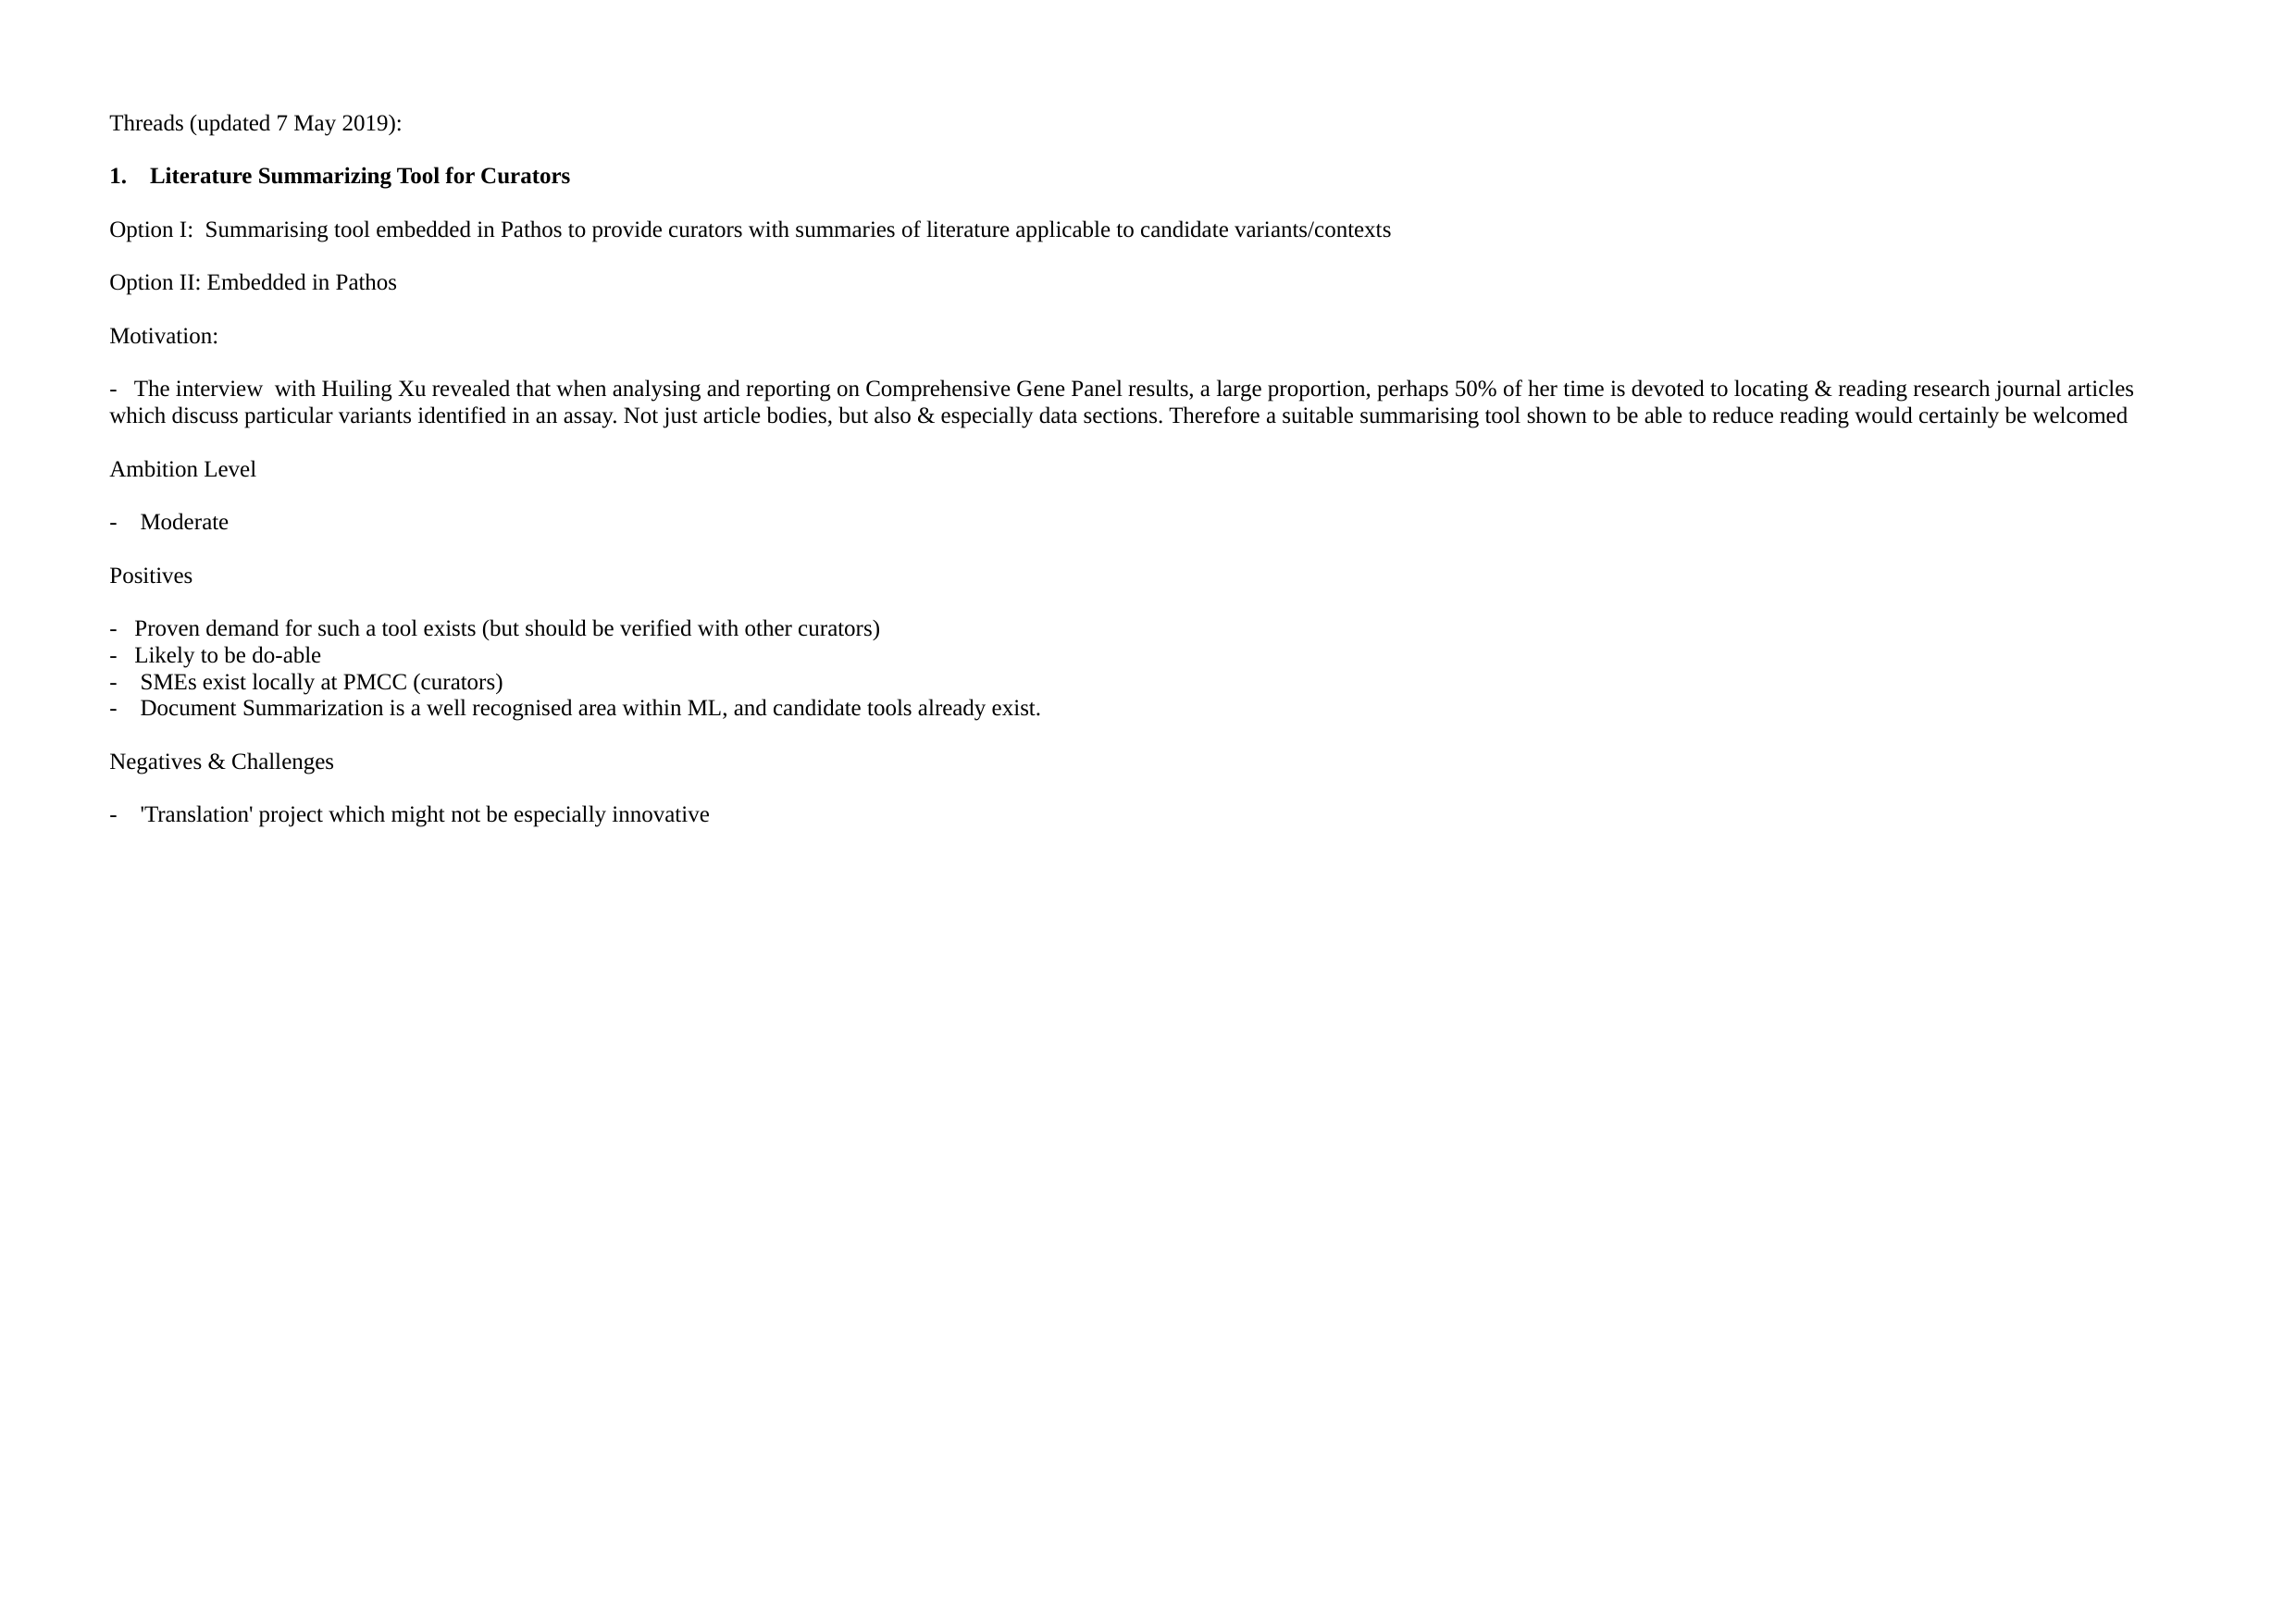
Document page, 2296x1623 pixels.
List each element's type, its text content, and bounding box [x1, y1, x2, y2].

text - Document Summarization is a well recognised area within ML, and candidate tools already exist. [109, 695, 2186, 721]
text - Moderate [109, 508, 2186, 535]
text - The interview with Huiling Xu revealed that when analysing and reporting on Comprehensive Gene Panel results, a large proportion, perhaps 50% of her time is devoted to locating & reading research journal articles which discuss particular variants identified in an assay. Not just article bodies, but also & especially data sections. Therefore a suitable summarising tool shown to be able to reduce reading would certainly be welcomed [109, 376, 2186, 428]
text - SMEs exist locally at PMCC (curators) [109, 668, 2186, 695]
text - Likely to be do-able [109, 641, 2186, 668]
text Negatives & Challenges [109, 748, 2186, 774]
text Motivation: [109, 322, 2186, 349]
text Positives [109, 562, 2186, 588]
text Option I: Summarising tool embedded in Pathos to provide curators with summaries of literature applicable to candidate variants/contexts [109, 216, 2186, 242]
text Ambition Level [109, 455, 2186, 482]
text - 'Translation' project which might not be especially innovative [109, 801, 2186, 827]
text Option II: Embedded in Pathos [109, 269, 2186, 295]
text - Proven demand for such a tool exists (but should be verified with other curators) [109, 614, 2186, 641]
text 1. Literature Summarizing Tool for Curators [109, 163, 2186, 189]
text Threads (updated 7 May 2019): [109, 109, 2186, 136]
